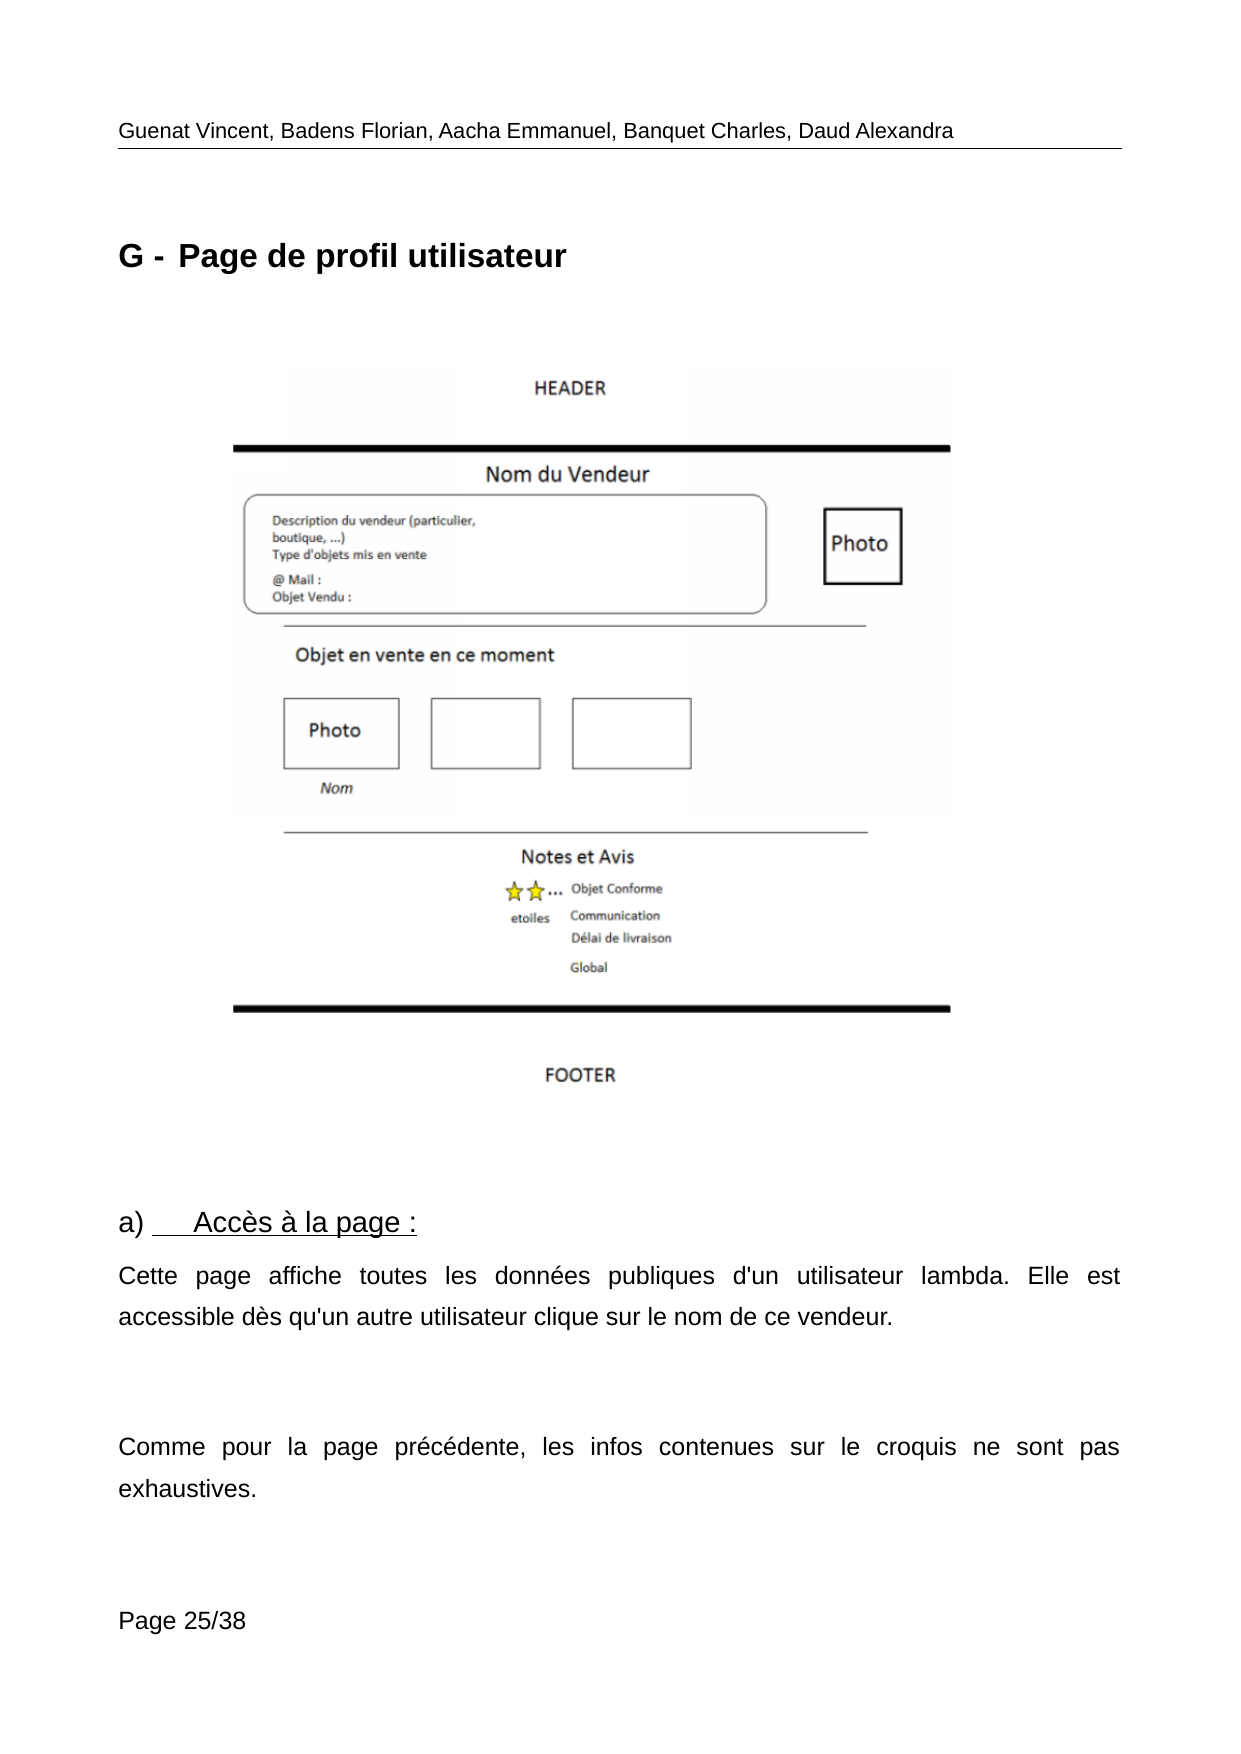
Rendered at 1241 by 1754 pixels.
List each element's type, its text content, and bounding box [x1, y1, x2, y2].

text Comme pour la page précédente, les infos contenues sur le croquis ne sont pas exhaustives. [118, 1423, 1122, 1506]
subtitle Page de profil utilisateur [118, 236, 1122, 274]
subtitle Accès à la page : [118, 334, 1122, 1239]
text Cette page affiche toutes les données publiques d'un utilisateur lambda. Elle est accessible dès qu'un autre utilisateur clique sur le nom de ce vendeur. [118, 1251, 1122, 1334]
